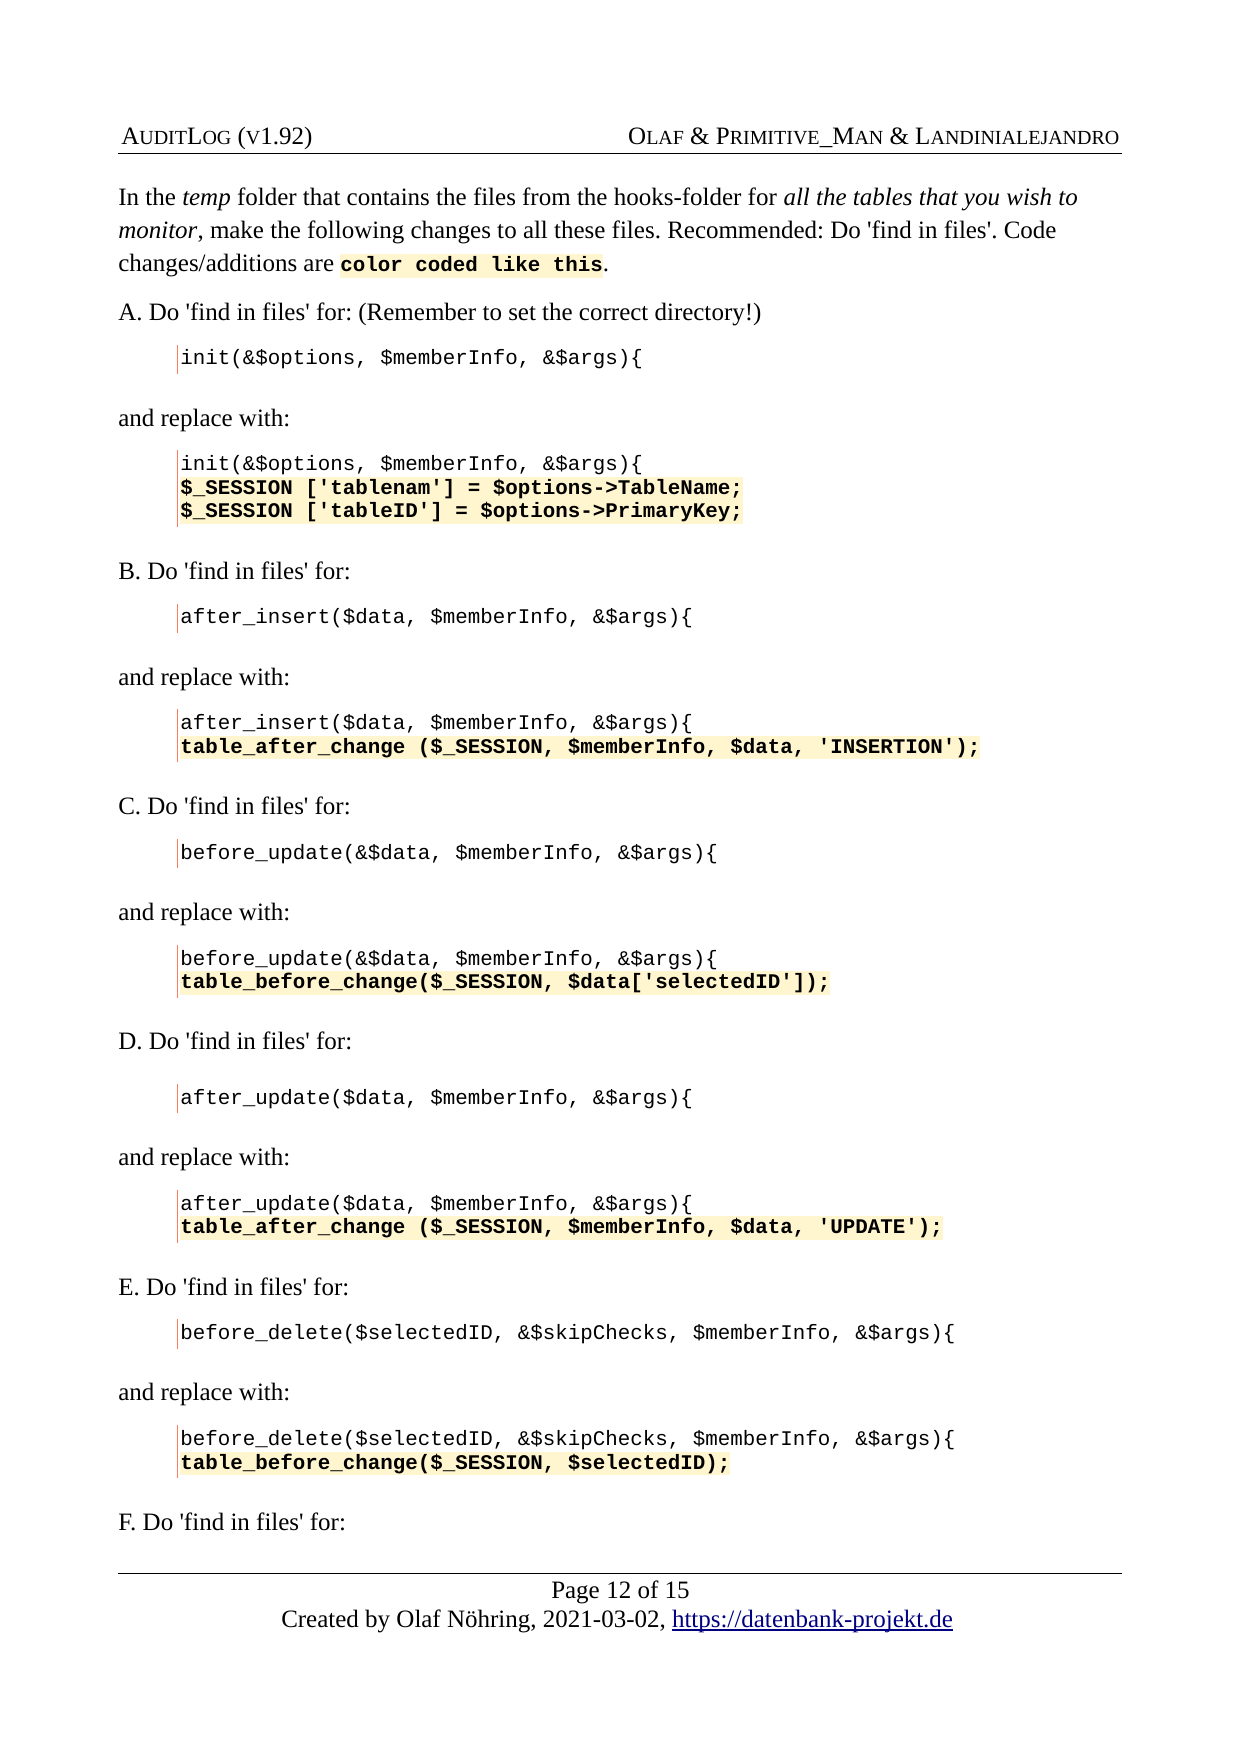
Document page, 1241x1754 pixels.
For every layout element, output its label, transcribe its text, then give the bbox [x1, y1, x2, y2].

text before_update(&$data, $memberInfo, &$args){ [177, 944, 1063, 971]
text before_delete($selectedID, &$skipChecks, $memberInfo, &$args){ [178, 1319, 1063, 1349]
text table_after_change ($_SESSION, $memberInfo, $data, 'INSERTION'); [178, 736, 1063, 762]
text before_delete($selectedID, &$skipChecks, $memberInfo, &$args){ [178, 1425, 1063, 1452]
text before_update(&$data, $memberInfo, &$args){ [178, 839, 1063, 868]
text $_SESSION ['tablenam'] = $options->TableName; [743, 477, 1063, 501]
text table_before_change($_SESSION, $data['selectedID']); [178, 971, 1063, 998]
text and replace with: [118, 662, 1122, 690]
text and replace with: [118, 897, 1122, 926]
text table_before_change($_SESSION, $selectedID); [178, 1452, 1063, 1478]
text D. Do 'find in files' for: [118, 1026, 1122, 1055]
text after_insert($data, $memberInfo, &$args){ [178, 709, 1063, 736]
text C. Do 'find in files' for: [118, 791, 1122, 820]
text after_insert($data, $memberInfo, &$args){ [177, 603, 1063, 633]
text B. Do 'find in files' for: [118, 556, 1122, 584]
text F. Do 'find in files' for: [118, 1507, 1122, 1536]
text $_SESSION ['tableID'] = $options->PrimaryKey; [178, 501, 1063, 527]
text after_update($data, $memberInfo, &$args){ [178, 1190, 1063, 1216]
text In the temp folder that contains the files from the hooks-folder for all the tables that you wish to monitor, make the following changes to all these files. Recommended: Do 'find in files'. Code changes/additions are color coded like this. [118, 182, 1122, 278]
text init(&$options, $memberInfo, &$args){ [178, 450, 1063, 477]
text and replace with: [118, 1142, 1122, 1171]
text A. Do 'find in files' for: (Remember to set the correct directory!) [118, 297, 1122, 326]
text init(&$options, $memberInfo, &$args){ [177, 344, 1063, 374]
text E. Do 'find in files' for: [118, 1272, 1122, 1300]
text table_after_change ($_SESSION, $memberInfo, $data, 'UPDATE'); [178, 1216, 1063, 1243]
text after_update($data, $memberInfo, &$args){ [178, 1084, 1063, 1113]
text and replace with: [118, 403, 1122, 431]
text and replace with: [118, 1377, 1122, 1406]
